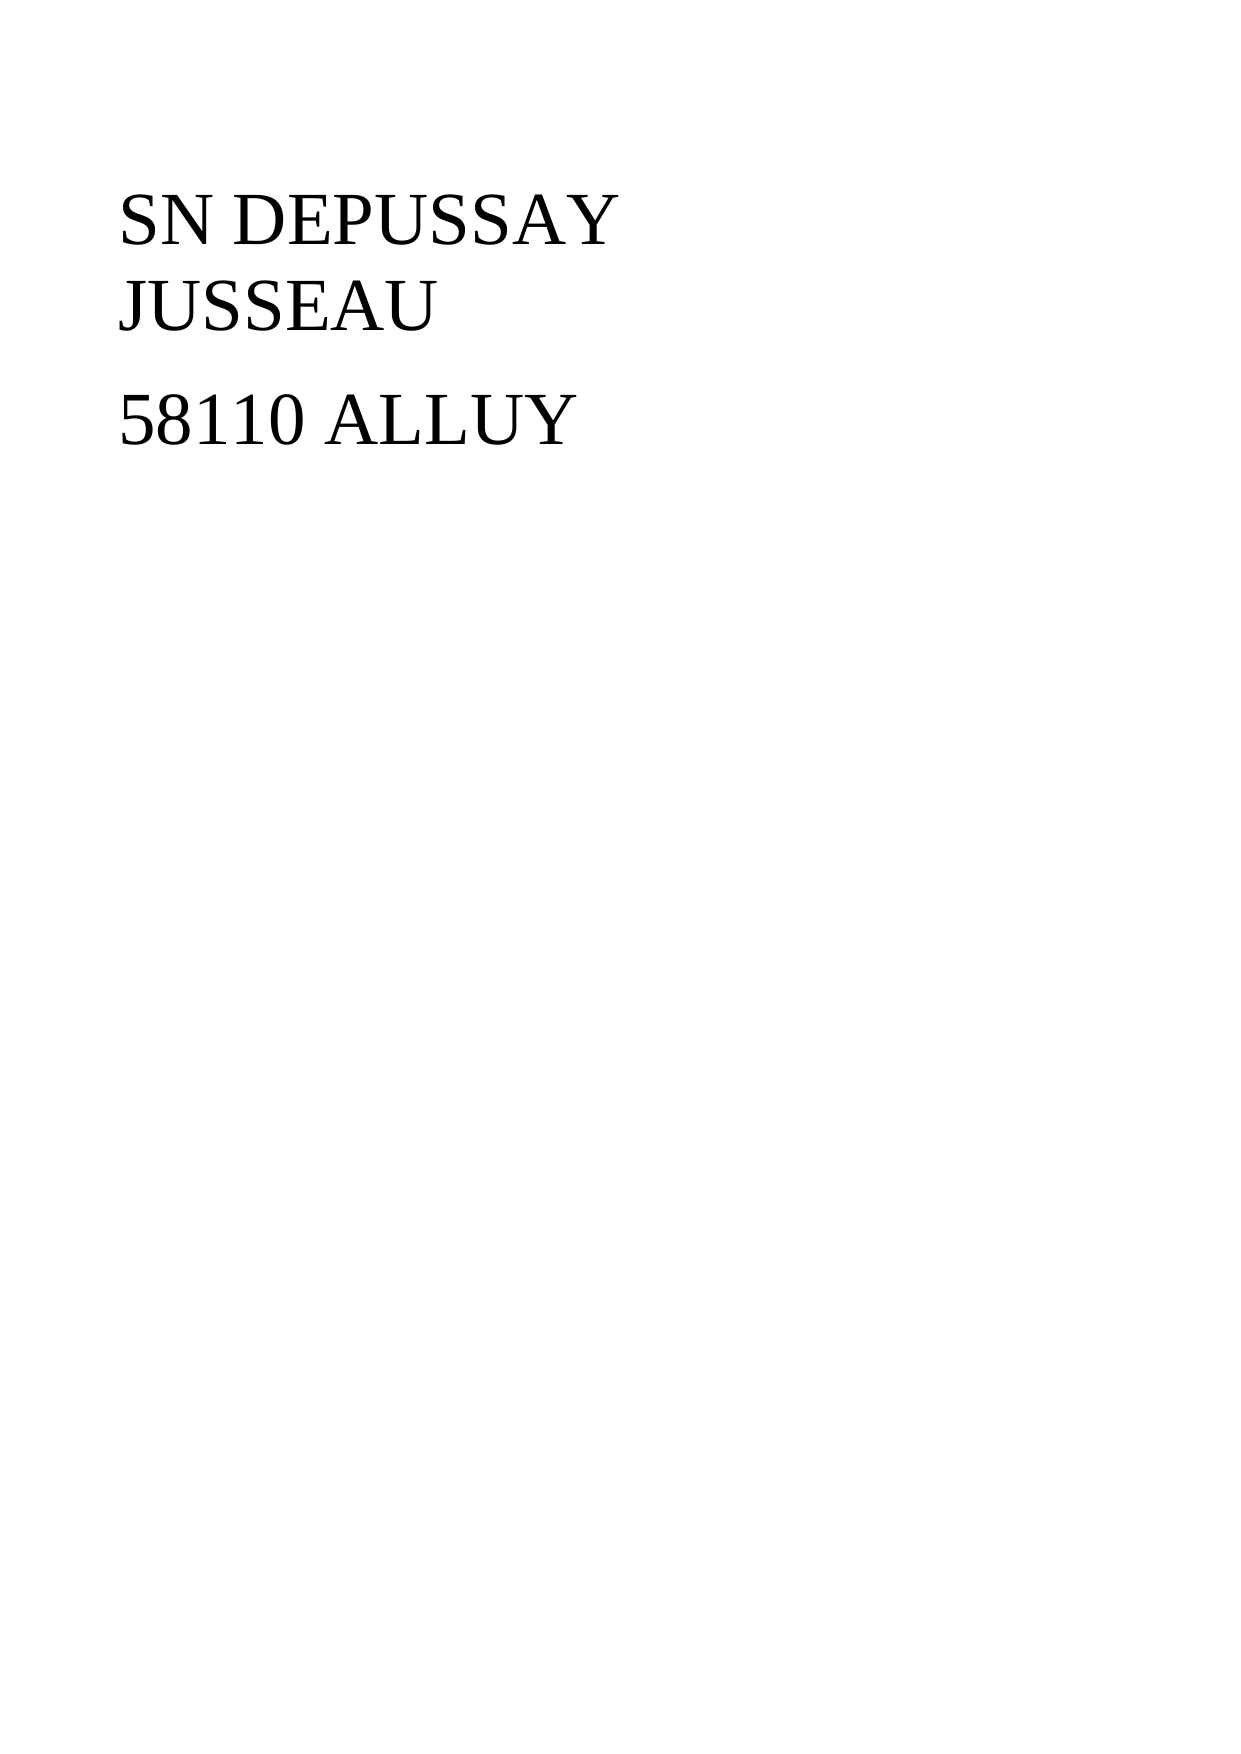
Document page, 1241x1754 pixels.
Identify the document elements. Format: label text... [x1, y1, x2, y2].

text SN DEPUSSAY [118, 174, 1122, 260]
text JUSSEAU [118, 260, 1122, 347]
text 58110 ALLUY [118, 375, 1122, 461]
